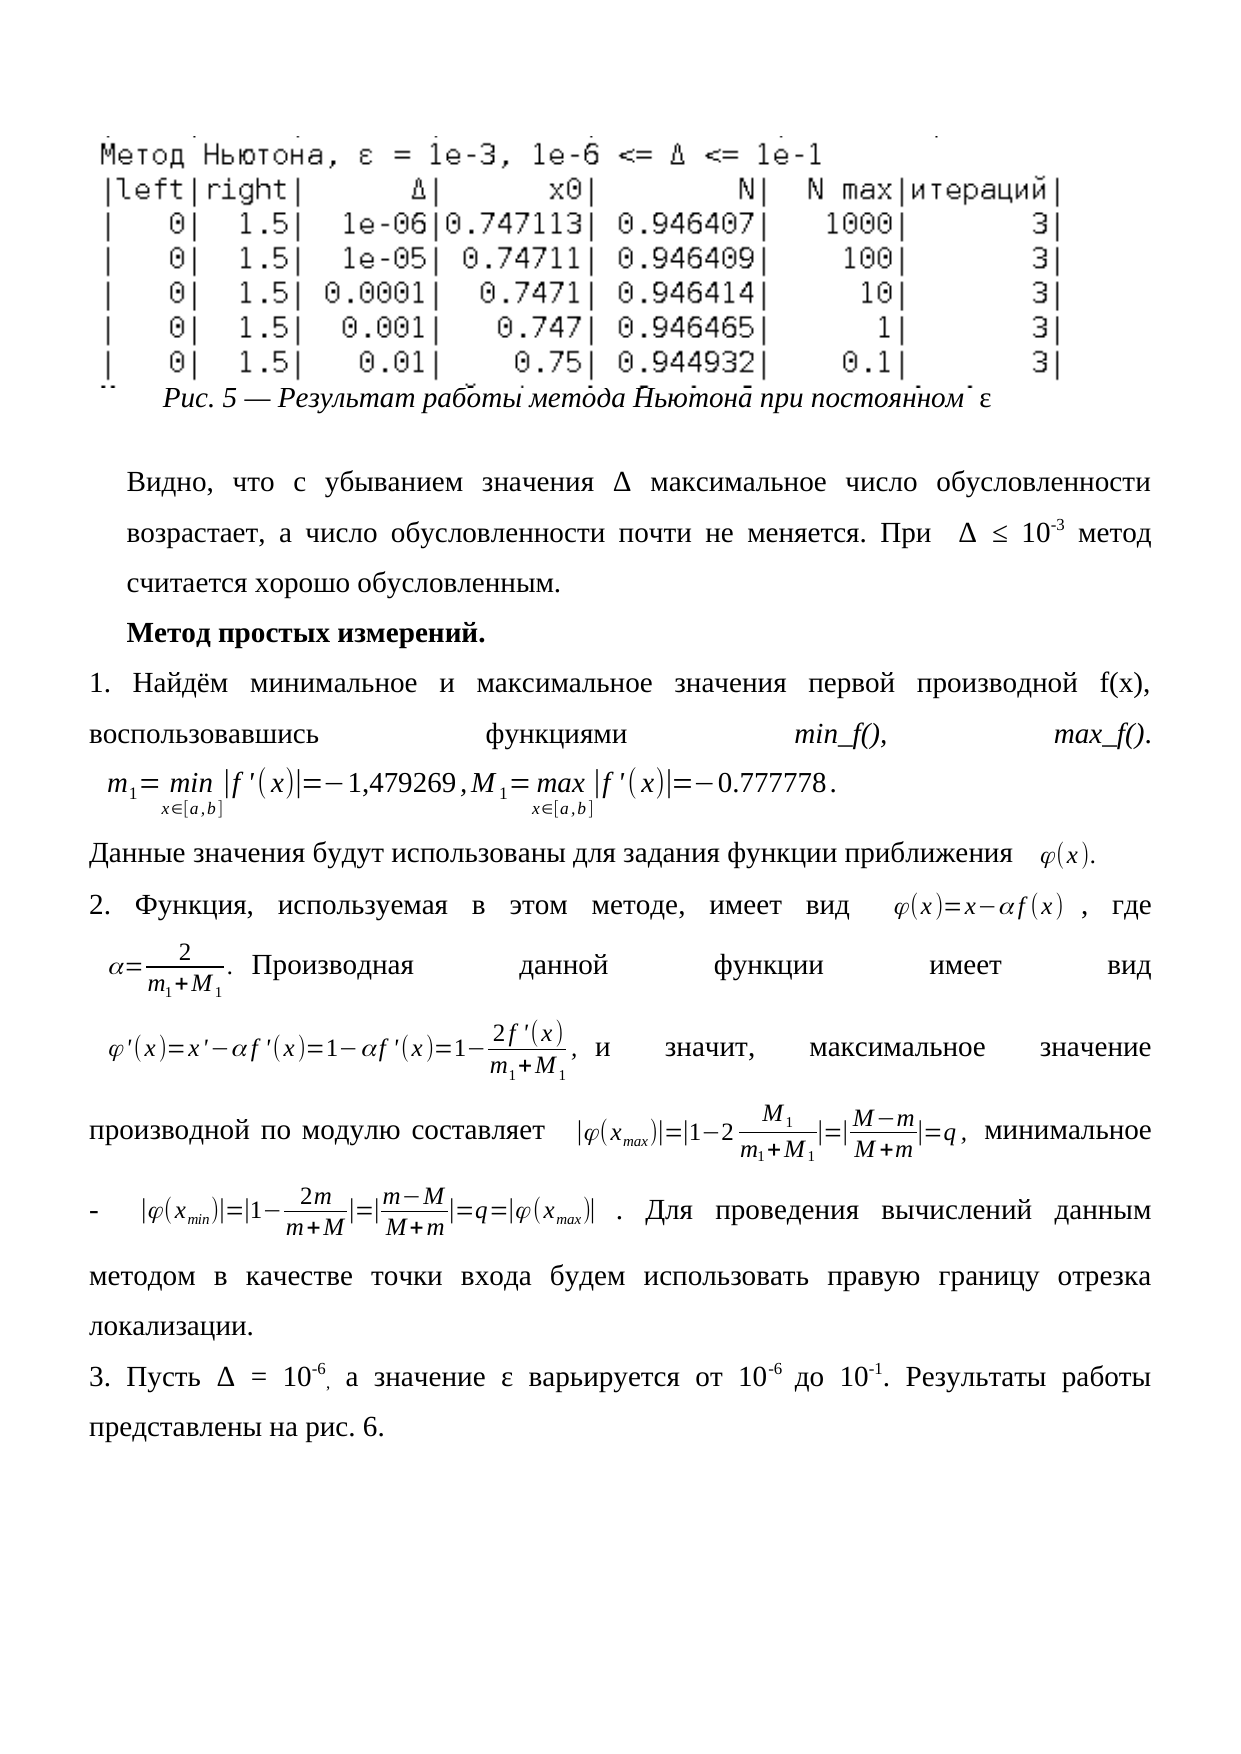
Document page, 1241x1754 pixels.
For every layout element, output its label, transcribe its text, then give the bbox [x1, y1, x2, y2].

list Метод простых измерений. [126, 615, 1152, 649]
list 3. Пусть Δ = 10-6, а значение ε варьируется от 10-6 до 10-1. Результаты работы представлены на рис. 6. [89, 1359, 1152, 1443]
list Данные значения будут использованы для задания функции приближения [89, 836, 1152, 870]
list 1. Найдём минимальное и максимальное значения первой производной f(x), воспользовавшись функциями min_f(), max_f(). [89, 666, 1152, 819]
list Видно, что с убыванием значения Δ максимальное число обусловленности возрастает, а число обусловленности почти не меняется. При Δ ≤ 10-3 метод считается хорошо обусловленным. [89, 464, 1152, 598]
picture [98, 136, 1074, 388]
list 2. Функция, используемая в этом методе, имеет вид , где Производная данной функции имеет вид и значит, максимальное значение производной по модулю составляет минимальное - . Для проведения вычислений данным методом в качестве точки входа будем использовать правую границу отрезка локализации. [89, 887, 1152, 1342]
text Рис. 5 — Результат работы метода Ньютона при постоянном ε [89, 118, 1152, 414]
